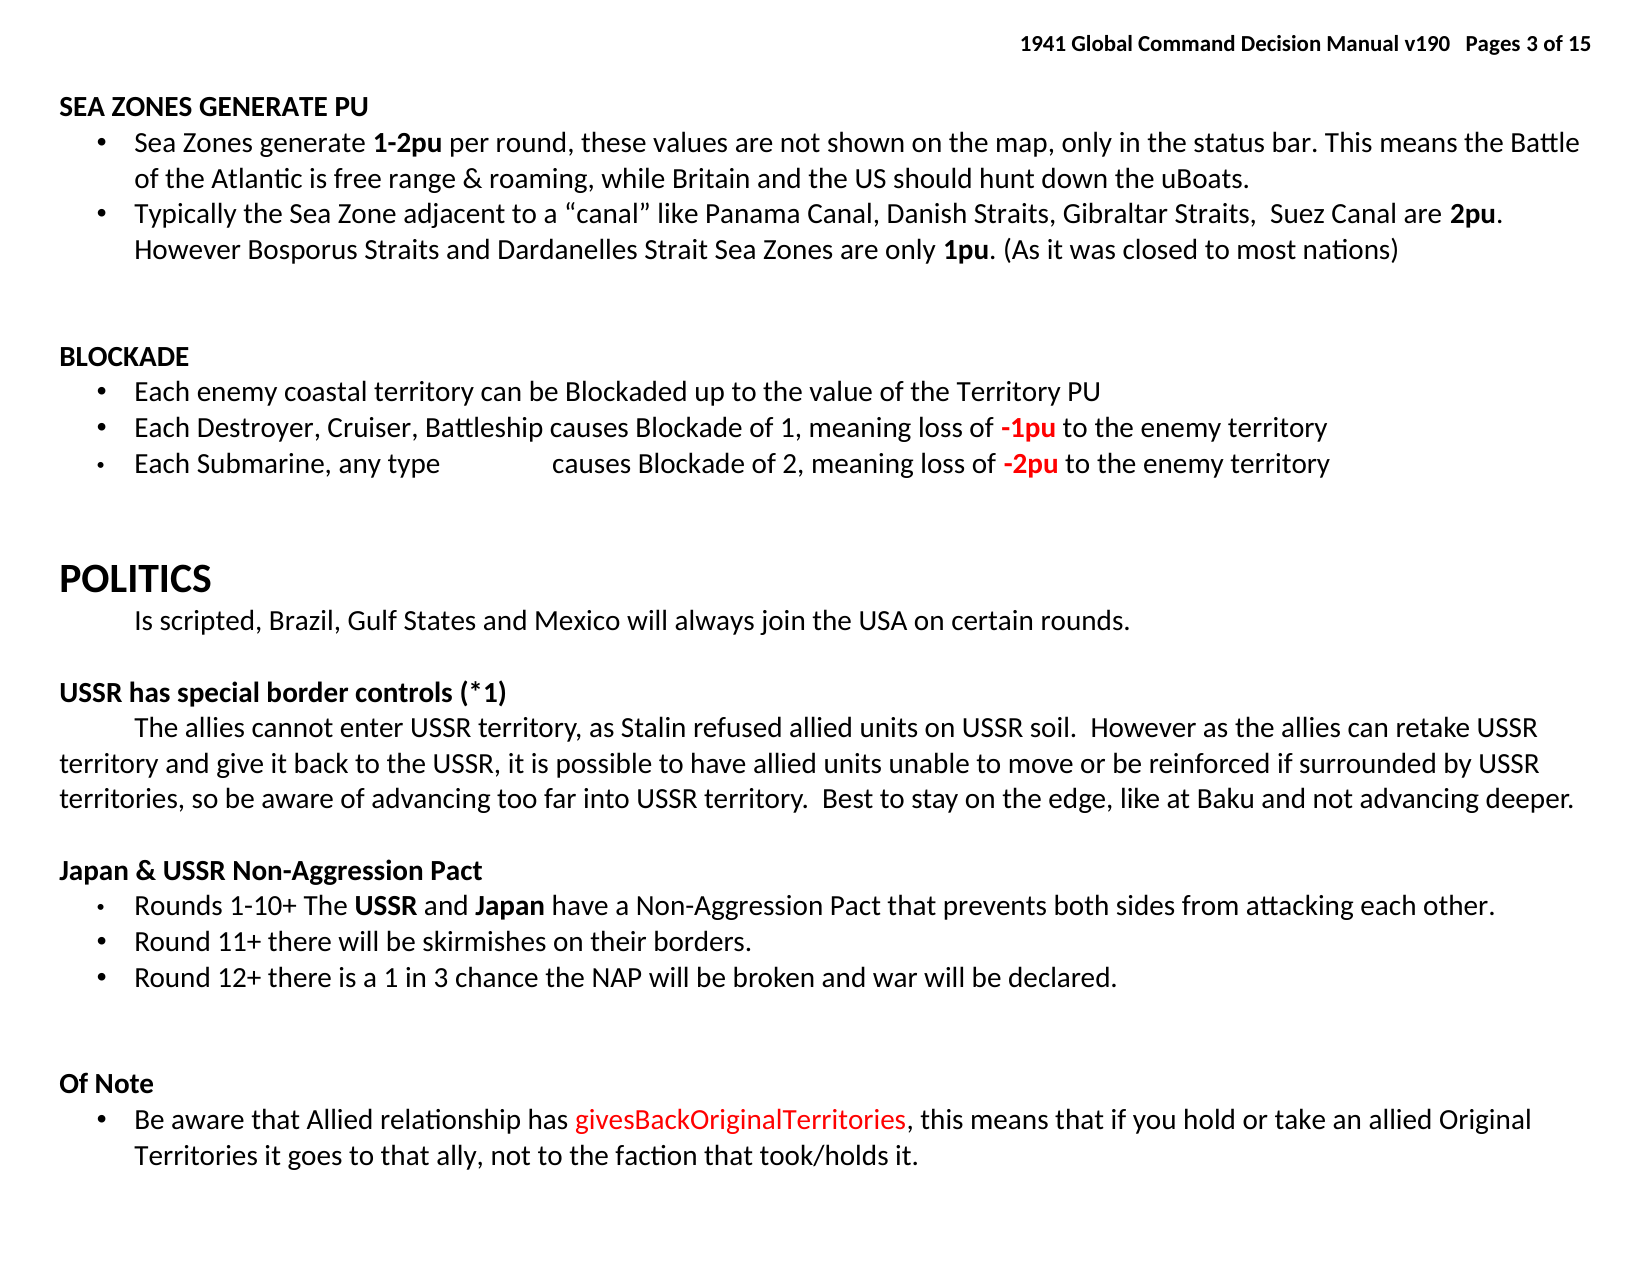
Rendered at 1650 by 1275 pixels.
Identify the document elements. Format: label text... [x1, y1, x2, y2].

text The allies cannot enter USSR territory, as Stalin refused allied units on USSR soil. However as the allies can retake USSR territory and give it back to the USSR, it is possible to have allied units unable to move or be reinforced if surrounded by USSR territories, so be aware of advancing too far into USSR territory. Best to stay on the edge, like at Baku and not advancing deeper. [59, 709, 1591, 816]
list Typically the Sea Zone adjacent to a “canal” like Panama Canal, Danish Straits, Gibraltar Straits, Suez Canal are 2pu. However Bosporus Straits and Dardanelles Strait Sea Zones are only 1pu. (As it was closed to most nations) [97, 195, 1591, 267]
list Round 12+ there is a 1 in 3 chance the NAP will be broken and war will be declared. [97, 959, 1591, 994]
text SEA ZONES GENERATE PU [59, 88, 1591, 124]
text POLITICS [59, 552, 1591, 602]
list Each Submarine, any type causes Blockade of 2, meaning loss of -2pu to the enemy territory [97, 445, 1591, 480]
list Each enemy coastal territory can be Blockaded up to the value of the Territory PU [97, 373, 1591, 409]
list Round 11+ there will be skirmishes on their borders. [97, 923, 1591, 959]
list Sea Zones generate 1-2pu per round, these values are not shown on the map, only in the status bar. This means the Battle of the Atlantic is free range & roaming, while Britain and the US should hunt down the uBoats. [97, 124, 1591, 195]
list Rounds 1-10+ The USSR and Japan have a Non-Aggression Pact that prevents both sides from attacking each other. [97, 887, 1591, 923]
list Each Destroyer, Cruiser, Battleship causes Blockade of 1, meaning loss of -1pu to the enemy territory [97, 409, 1591, 445]
text USSR has special border controls (*1) [59, 674, 1591, 709]
text Of Note [59, 1066, 1591, 1101]
text Is scripted, Brazil, Gulf States and Mexico will always join the USA on certain rounds. [59, 602, 1591, 638]
text Japan & USSR Non-Aggression Pact [59, 852, 1591, 887]
text BLOCKADE [59, 338, 1591, 373]
list Be aware that Allied relationship has givesBackOriginalTerritories, this means that if you hold or take an allied Original Territories it goes to that ally, not to the faction that took/holds it. [97, 1101, 1591, 1172]
